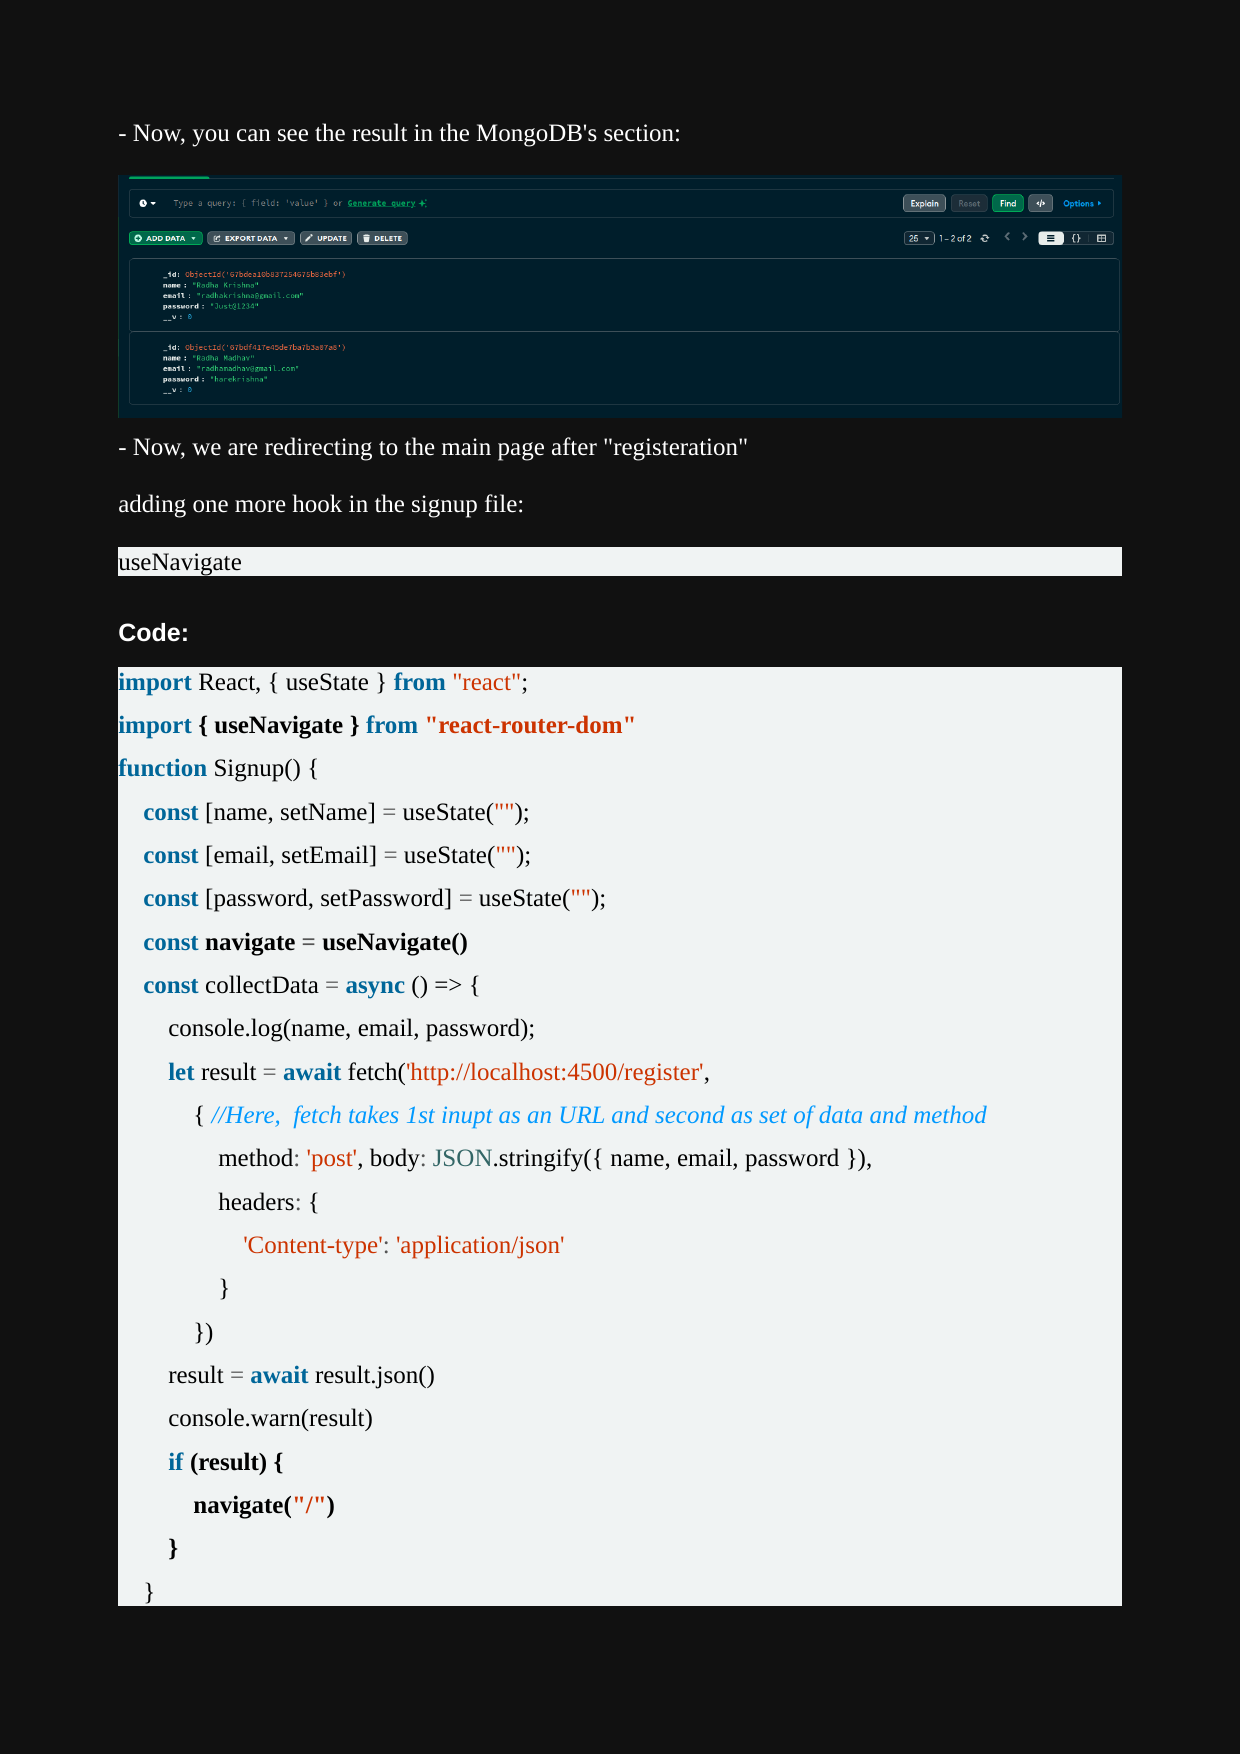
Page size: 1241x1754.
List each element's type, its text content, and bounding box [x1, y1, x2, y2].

text import { useNavigate } from "react-router-dom" [118, 710, 1122, 739]
text const [password, setPassword] = useState(""); [118, 883, 1122, 912]
text } [118, 1273, 1122, 1302]
text const collectData = async () => { [118, 970, 1122, 999]
text } [118, 1533, 1122, 1562]
text const navigate = useNavigate() [118, 927, 1122, 956]
text navigate("/") [118, 1490, 1122, 1519]
picture [118, 175, 1123, 418]
text import React, { useState } from "react"; [118, 667, 1122, 696]
text const [name, setName] = useState(""); [118, 797, 1122, 826]
text }) [118, 1317, 1122, 1346]
text 'Content-type': 'application/json' [118, 1230, 1122, 1259]
subtitle Code: [118, 617, 1122, 646]
text function Signup() { [118, 753, 1122, 782]
text let result = await fetch('http://localhost:4500/register', [118, 1057, 1122, 1086]
text method: 'post', body: JSON.stringify({ name, email, password }), [118, 1143, 1122, 1172]
text console.log(name, email, password); [118, 1013, 1122, 1042]
text useNavigate [118, 547, 1122, 576]
text const [email, setEmail] = useState(""); [118, 840, 1122, 869]
text headers: { [118, 1187, 1122, 1216]
text - Now, we are redirecting to the main page after "registeration" [118, 418, 1122, 461]
text console.warn(result) [118, 1403, 1122, 1432]
text { //Here, fetch takes 1st inupt as an URL and second as set of data and method [118, 1100, 1122, 1129]
text if (result) { [118, 1447, 1122, 1476]
text } [118, 1577, 1122, 1606]
text - Now, you can see the result in the MongoDB's section: [118, 118, 1122, 147]
text result = await result.json() [118, 1360, 1122, 1389]
text adding one more hook in the signup file: [118, 489, 1122, 518]
